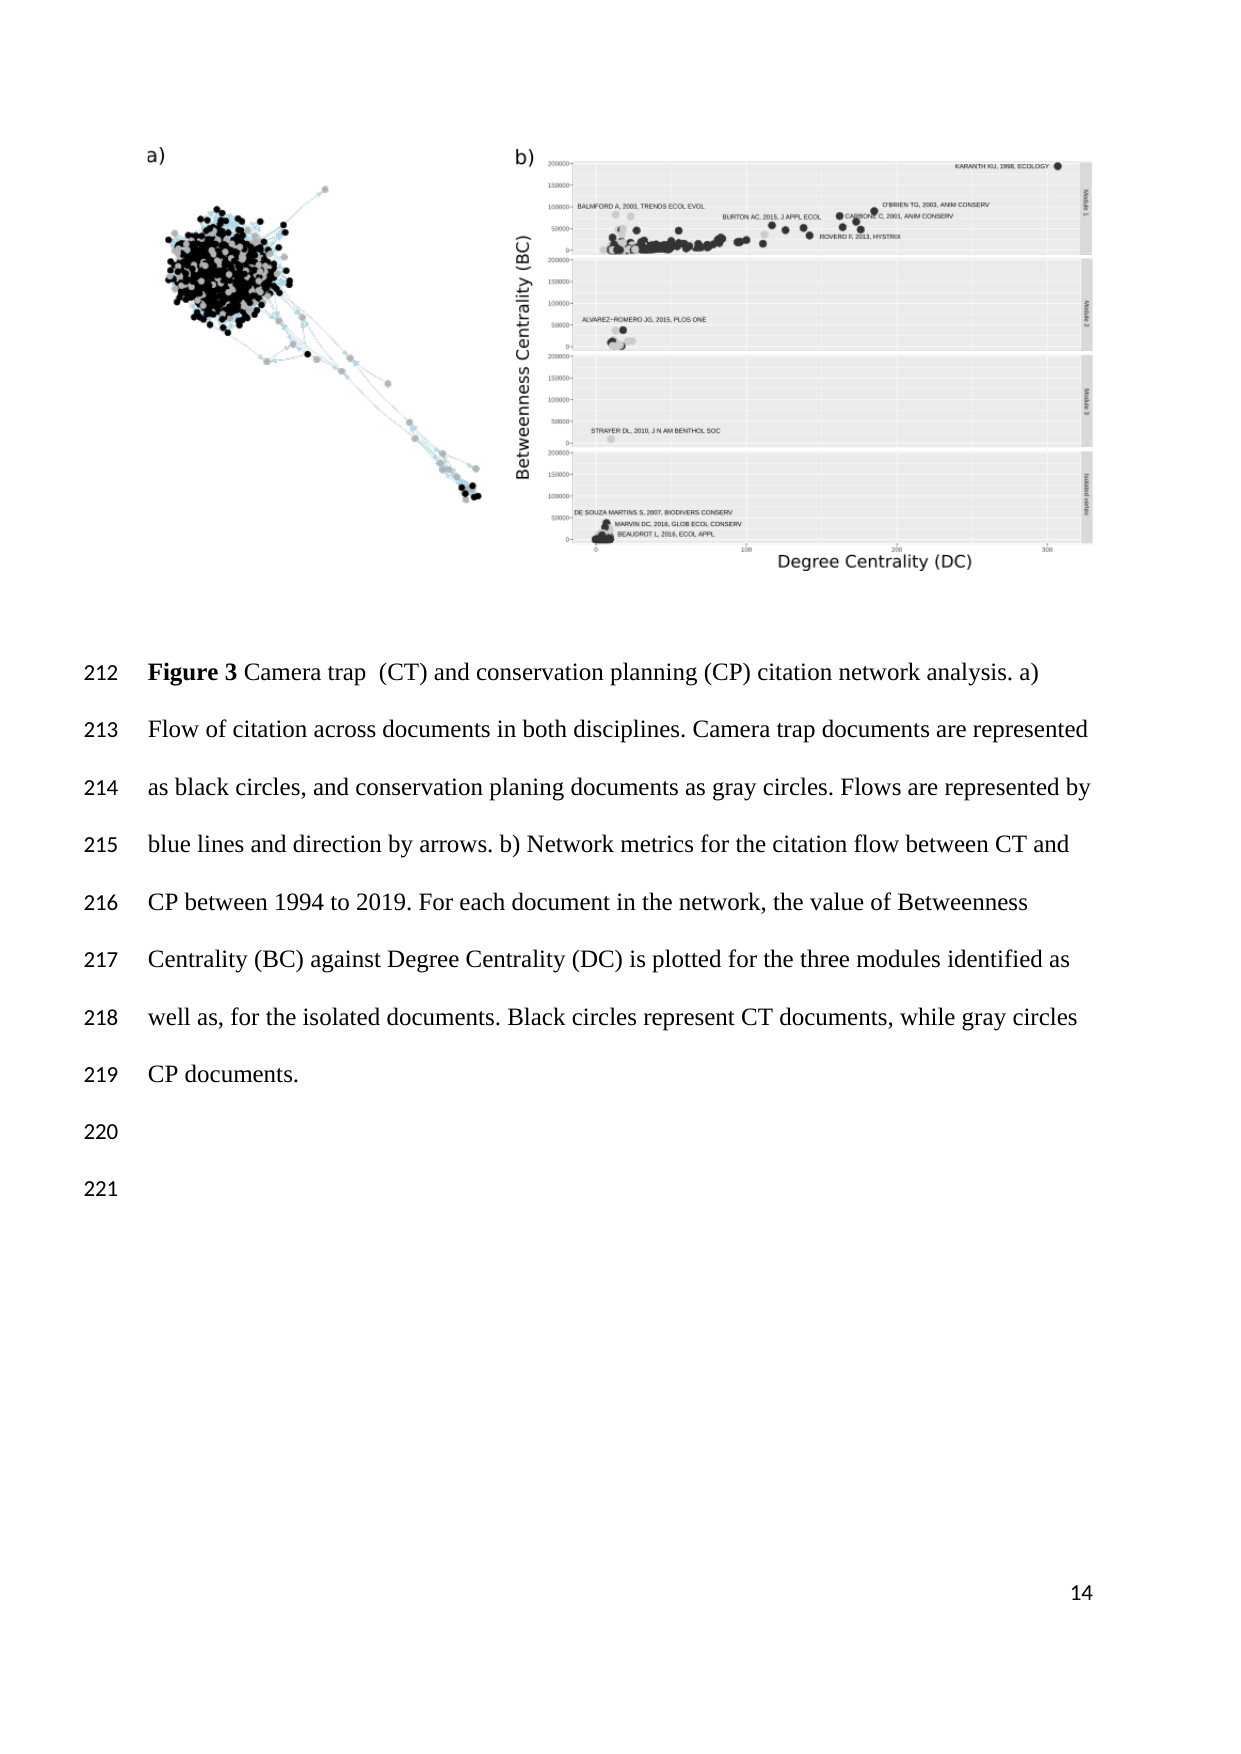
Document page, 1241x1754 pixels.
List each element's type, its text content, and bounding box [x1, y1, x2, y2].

picture [147, 147, 1093, 571]
list Figure 3 Camera trap (CT) and conservation planning (CP) citation network analysis. a) Flow of citation across documents in both disciplines. Camera trap documents are represented as black circles, and conservation planing documents as gray circles. Flows are represented by blue lines and direction by arrows. b) Network metrics for the citation flow between CT and CP between 1994 to 2019. For each document in the network, the value of Betweenness Centrality (BC) against Degree Centrality (DC) is plotted for the three modules identified as well as, for the isolated documents. Black circles represent CT documents, while gray circles CP documents. [148, 657, 1093, 1088]
